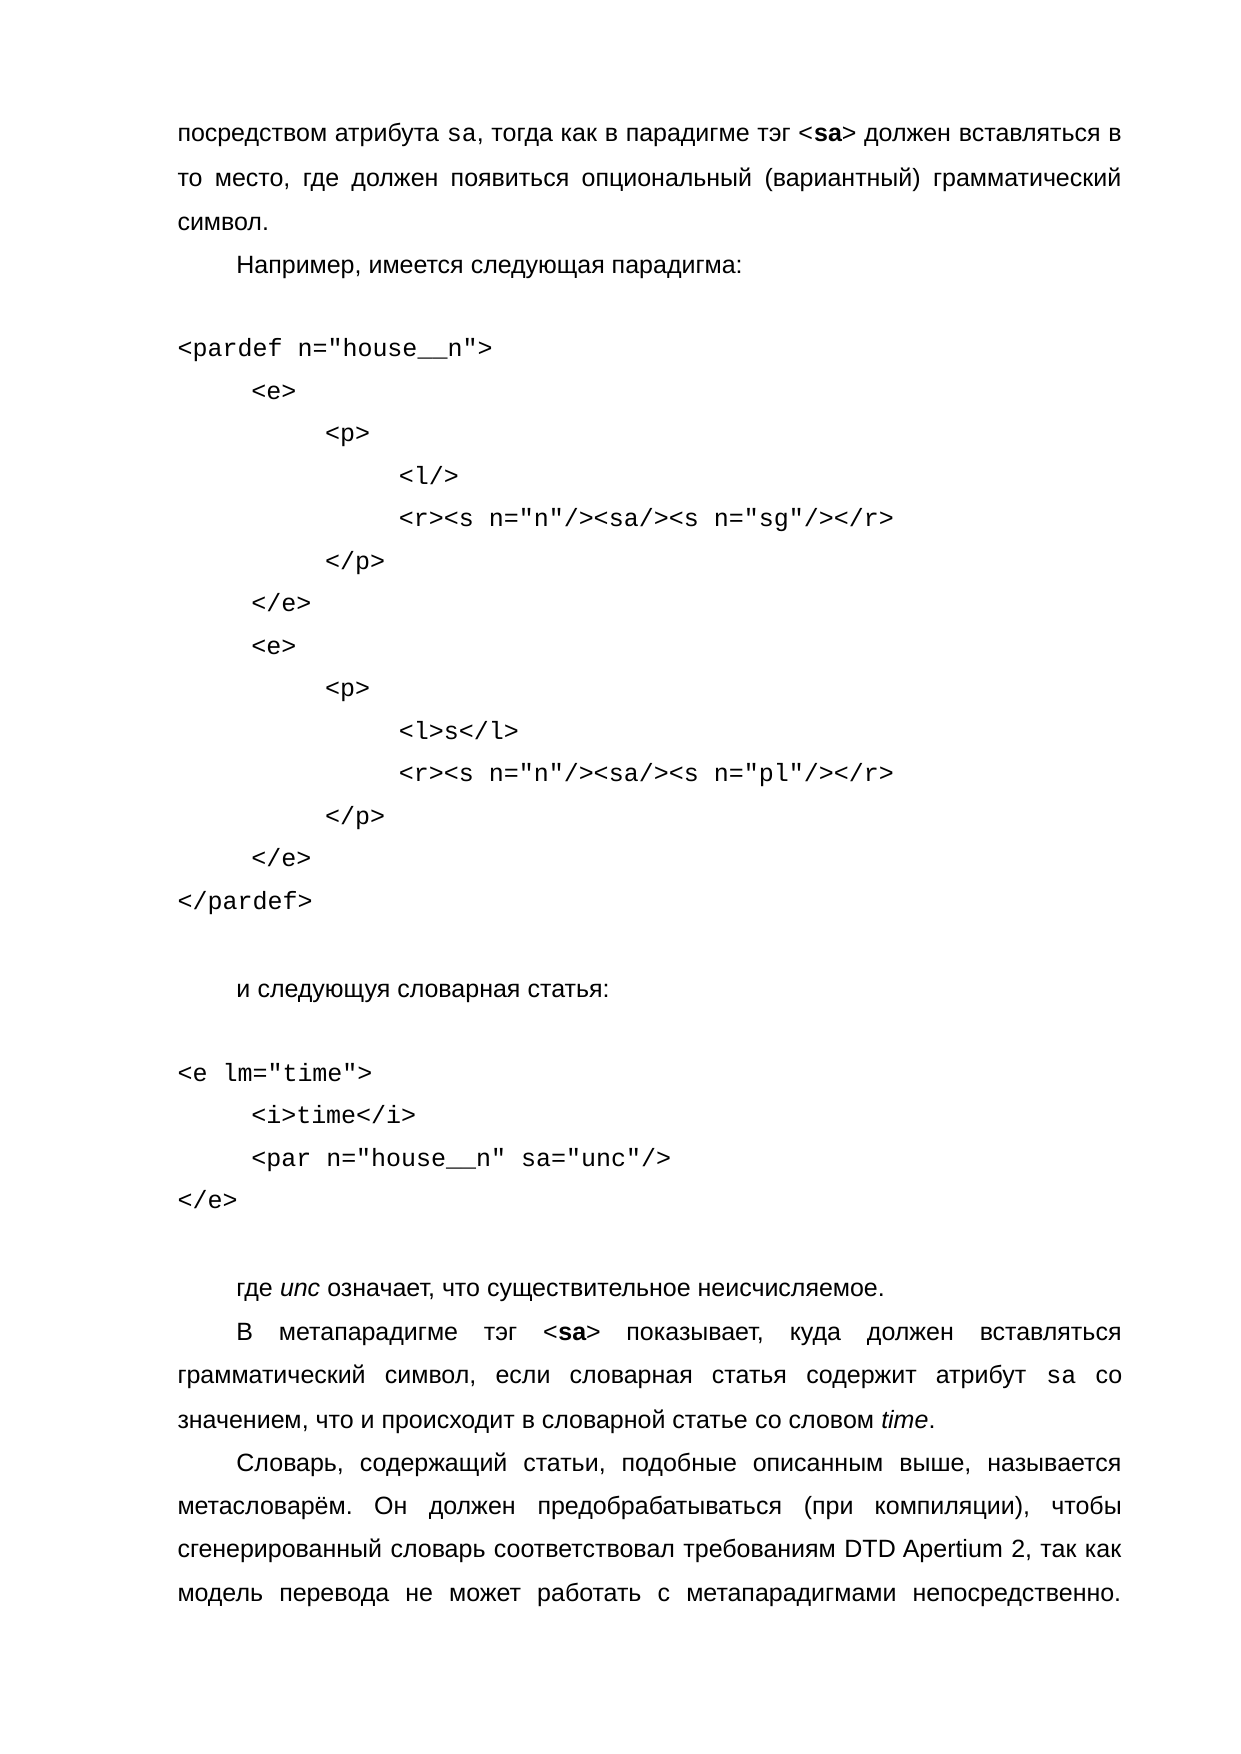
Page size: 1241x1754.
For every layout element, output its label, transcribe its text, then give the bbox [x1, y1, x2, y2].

text <e lm="time"> <i>time</i> <par n="house__n" sa="unc"/> </e> [177, 1060, 1122, 1216]
text Словарь, содержащий статьи, подобные описанным выше, называется метасловарём. Он должен предобрабатываться (при компиляции), чтобы сгенерированный словарь соответствовал требованиям DTD Apertium 2, так как модель перевода не может работать с метапарадигмами непосредственно. [177, 1448, 1122, 1606]
text где unc означает, что существительное неисчисляемое. [177, 1273, 1122, 1302]
text посредством атрибута sa, тогда как в парадигме тэг <sa> должен вставляться в то место, где должен появиться опциональный (вариантный) грамматический символ. [177, 118, 1122, 235]
text В метапарадигме тэг <sa> показывает, куда должен вставляться грамматический символ, если словарная статья содержит атрибут sa со значением, что и происходит в словарной статье со словом time. [177, 1317, 1122, 1434]
text <pardef n="house__n"> <e> <p> <l/> <r><s n="n"/><sa/><s n="sg"/></r> </p> </e> <e> <p> <l>s</l> <r><s n="n"/><sa/><s n="pl"/></r> </p> </e> </pardef> [177, 336, 1122, 917]
text и следующуя словарная статья: [177, 974, 1122, 1003]
text Например, имеется следующая парадигма: [177, 250, 1122, 278]
